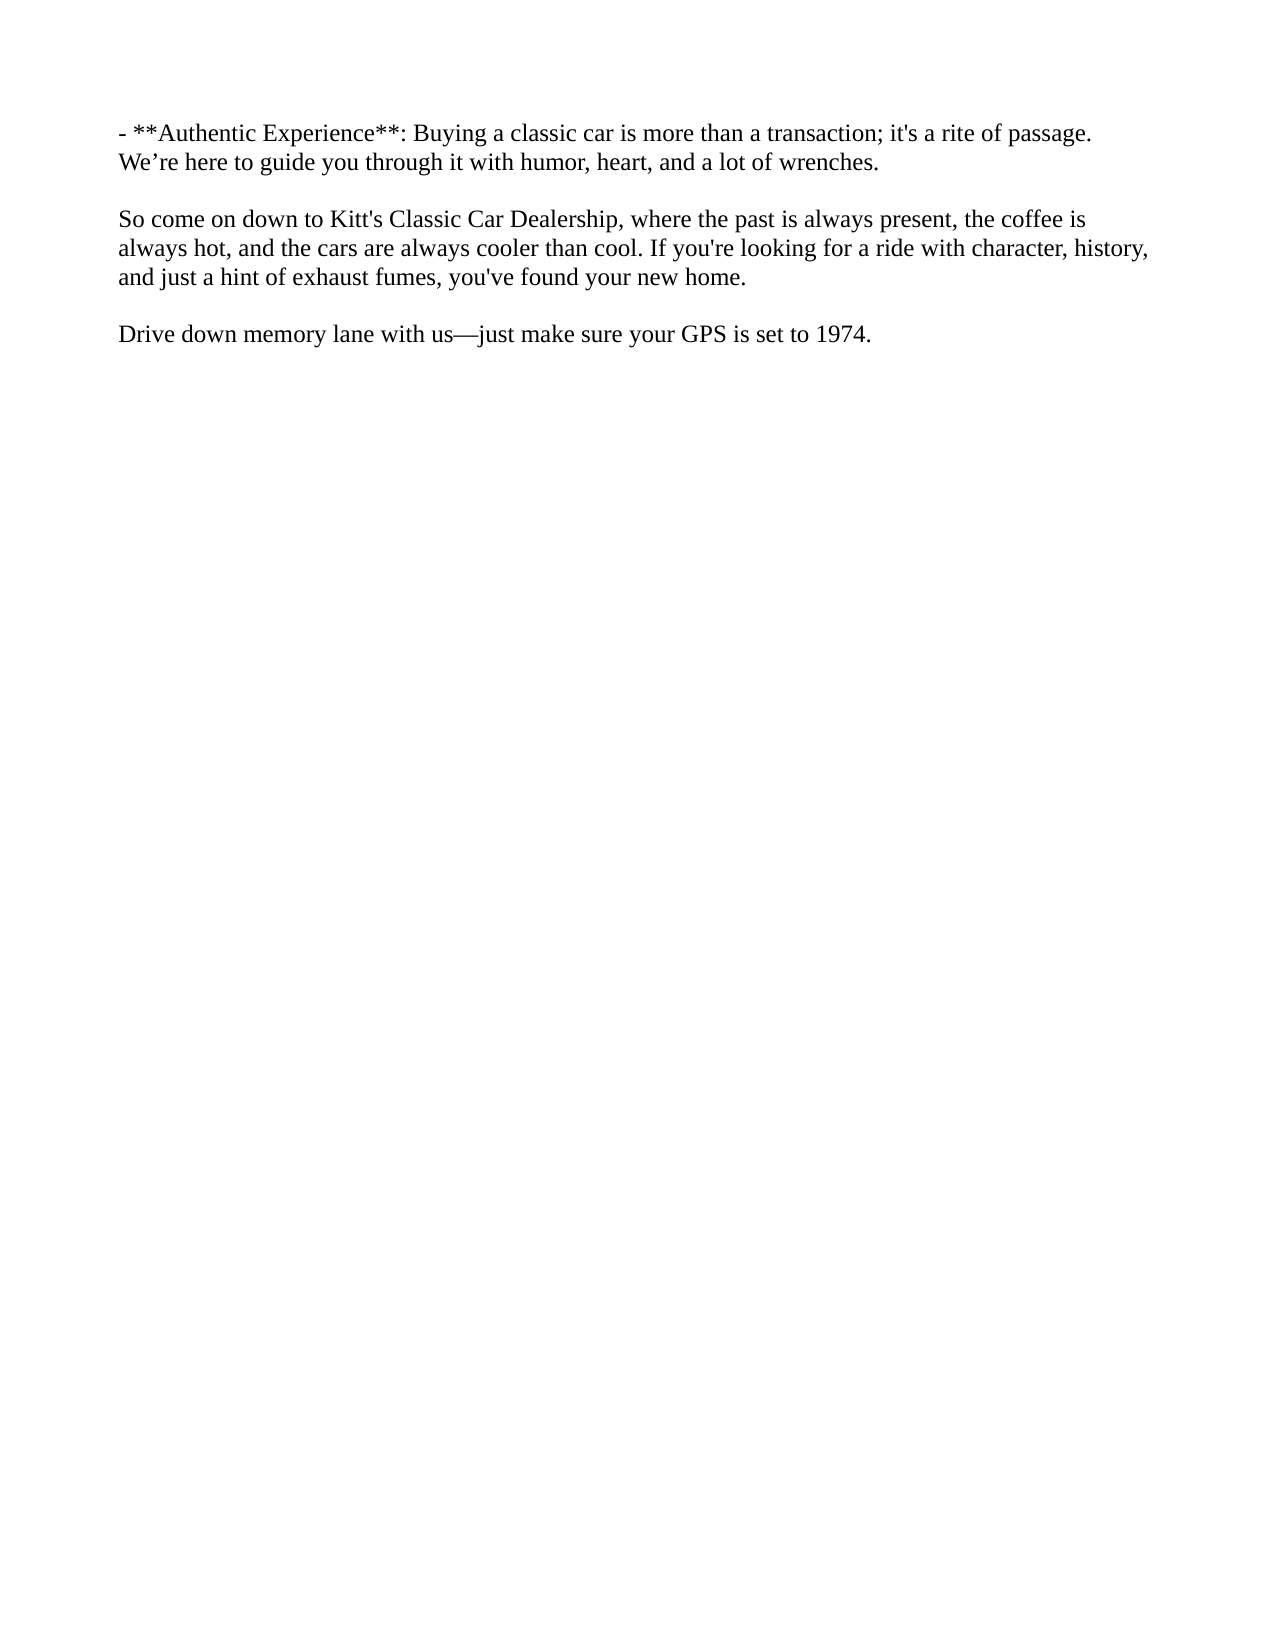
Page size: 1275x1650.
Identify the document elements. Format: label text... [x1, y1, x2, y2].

text So come on down to Kitt's Classic Car Dealership, where the past is always present, the coffee is always hot, and the cars are always cooler than cool. If you're looking for a ride with character, history, and just a hint of exhaust fumes, you've found your new home. [118, 204, 1157, 291]
text Drive down memory lane with us—just make sure your GPS is set to 1974. [118, 319, 1157, 348]
text - **Authentic Experience**: Buying a classic car is more than a transaction; it's a rite of passage. We’re here to guide you through it with humor, heart, and a lot of wrenches. [118, 118, 1157, 176]
